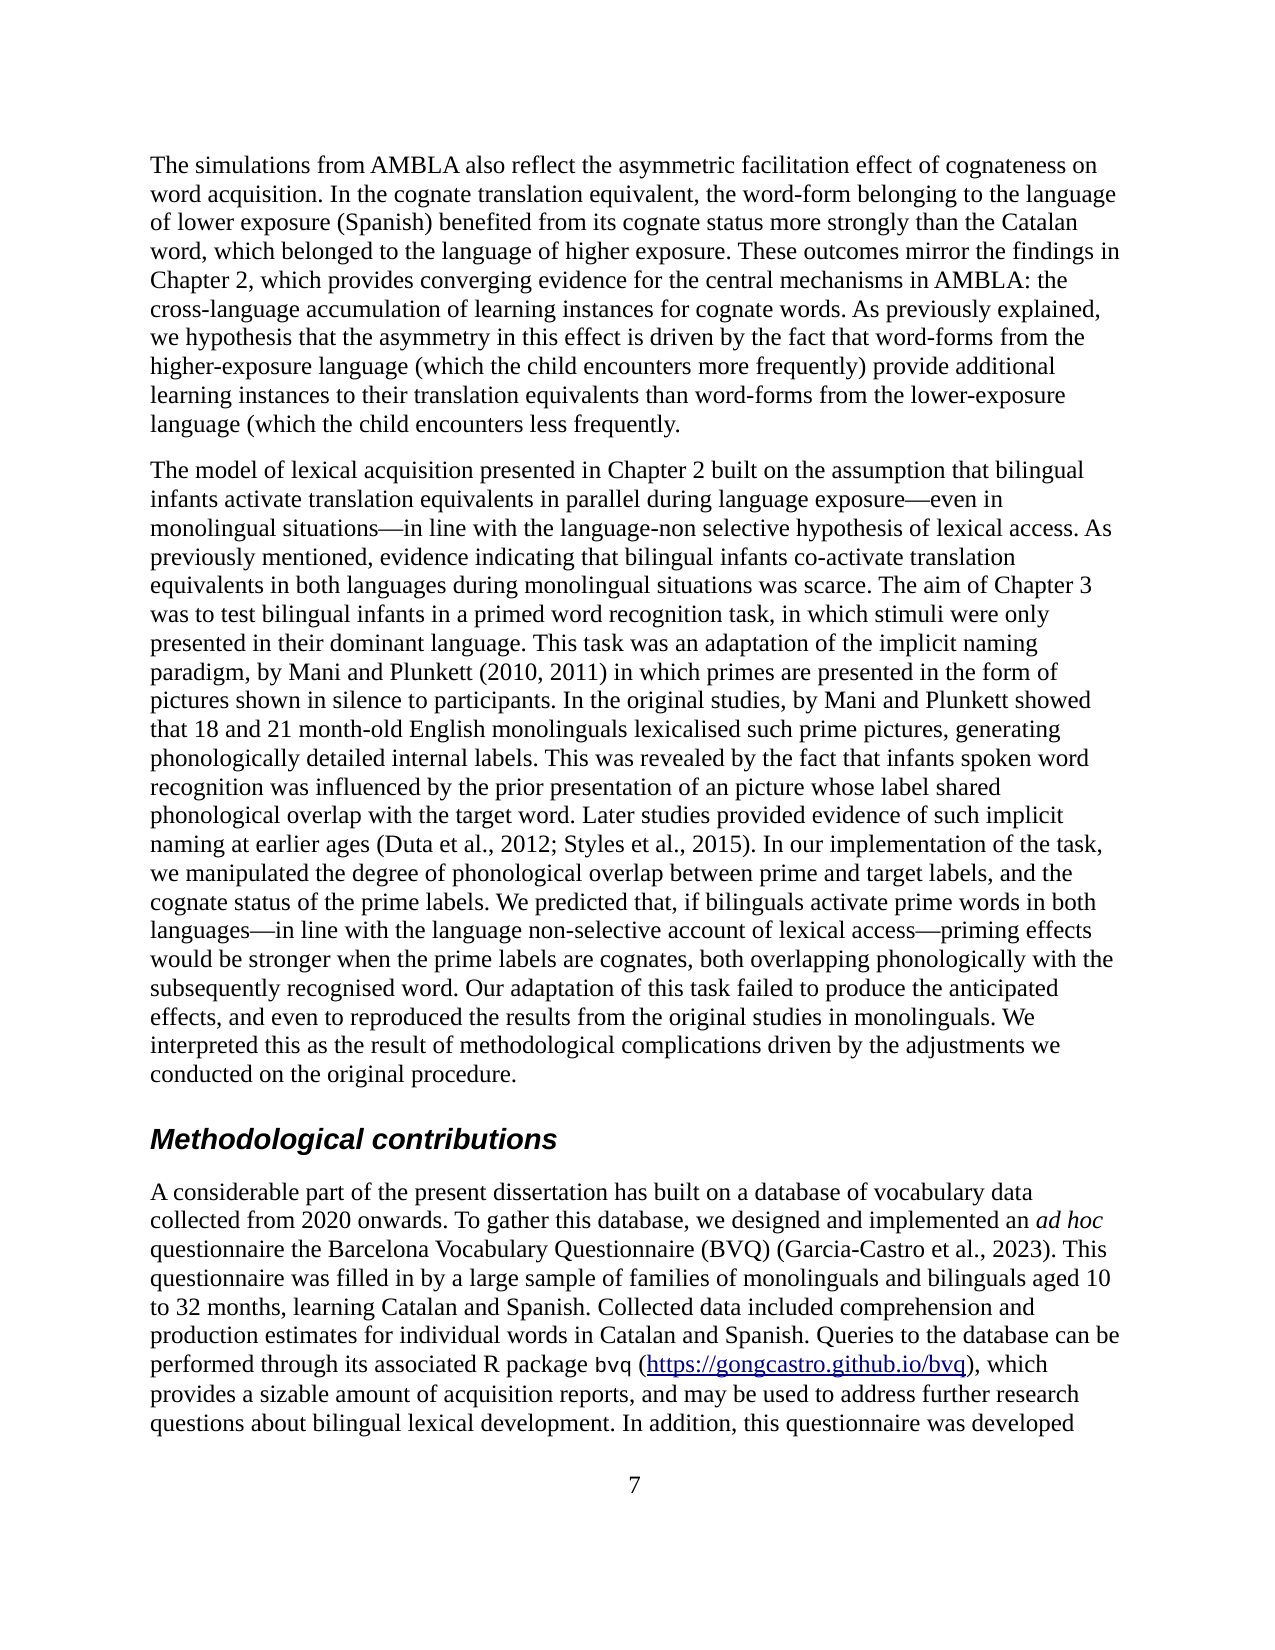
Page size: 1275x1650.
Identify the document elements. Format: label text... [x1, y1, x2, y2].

text A considerable part of the present dissertation has built on a database of vocabulary data collected from 2020 onwards. To gather this database, we designed and implemented an ad hoc questionnaire the Barcelona Vocabulary Questionnaire (BVQ) (Garcia-Castro et al., 2023). This questionnaire was filled in by a large sample of families of monolinguals and bilinguals aged 10 to 32 months, learning Catalan and Spanish. Collected data included comprehension and production estimates for individual words in Catalan and Spanish. Queries to the database can be performed through its associated R package bvq (https://gongcastro.github.io/bvq), which provides a sizable amount of acquisition reports, and may be used to address further research questions about bilingual lexical development. In addition, this questionnaire was developed [150, 1177, 1125, 1436]
text The model of lexical acquisition presented in Chapter 2 built on the assumption that bilingual infants activate translation equivalents in parallel during language exposure—even in monolingual situations—in line with the language-non selective hypothesis of lexical access. As previously mentioned, evidence indicating that bilingual infants co-activate translation equivalents in both languages during monolingual situations was scarce. The aim of Chapter 3 was to test bilingual infants in a primed word recognition task, in which stimuli were only presented in their dominant language. This task was an adaptation of the implicit naming paradigm, by Mani and Plunkett (2010, 2011) in which primes are presented in the form of pictures shown in silence to participants. In the original studies, by Mani and Plunkett showed that 18 and 21 month-old English monolinguals lexicalised such prime pictures, generating phonologically detailed internal labels. This was revealed by the fact that infants spoken word recognition was influenced by the prior presentation of an picture whose label shared phonological overlap with the target word. Later studies provided evidence of such implicit naming at earlier ages (Duta et al., 2012; Styles et al., 2015). In our implementation of the task, we manipulated the degree of phonological overlap between prime and target labels, and the cognate status of the prime labels. We predicted that, if bilinguals activate prime words in both languages—in line with the language non-selective account of lexical access—priming effects would be stronger when the prime labels are cognates, both overlapping phonologically with the subsequently recognised word. Our adaptation of this task failed to produce the anticipated effects, and even to reproduced the results from the original studies in monolinguals. We interpreted this as the result of methodological complications driven by the adjustments we conducted on the original procedure. [150, 455, 1125, 1088]
subtitle Methodological contributions [150, 1122, 1125, 1155]
text The simulations from AMBLA also reflect the asymmetric facilitation effect of cognateness on word acquisition. In the cognate translation equivalent, the word-form belonging to the language of lower exposure (Spanish) benefited from its cognate status more strongly than the Catalan word, which belonged to the language of higher exposure. These outcomes mirror the findings in Chapter 2, which provides converging evidence for the central mechanisms in AMBLA: the cross-language accumulation of learning instances for cognate words. As previously explained, we hypothesis that the asymmetry in this effect is driven by the fact that word-forms from the higher-exposure language (which the child encounters more frequently) provide additional learning instances to their translation equivalents than word-forms from the lower-exposure language (which the child encounters less frequently. [150, 150, 1125, 437]
